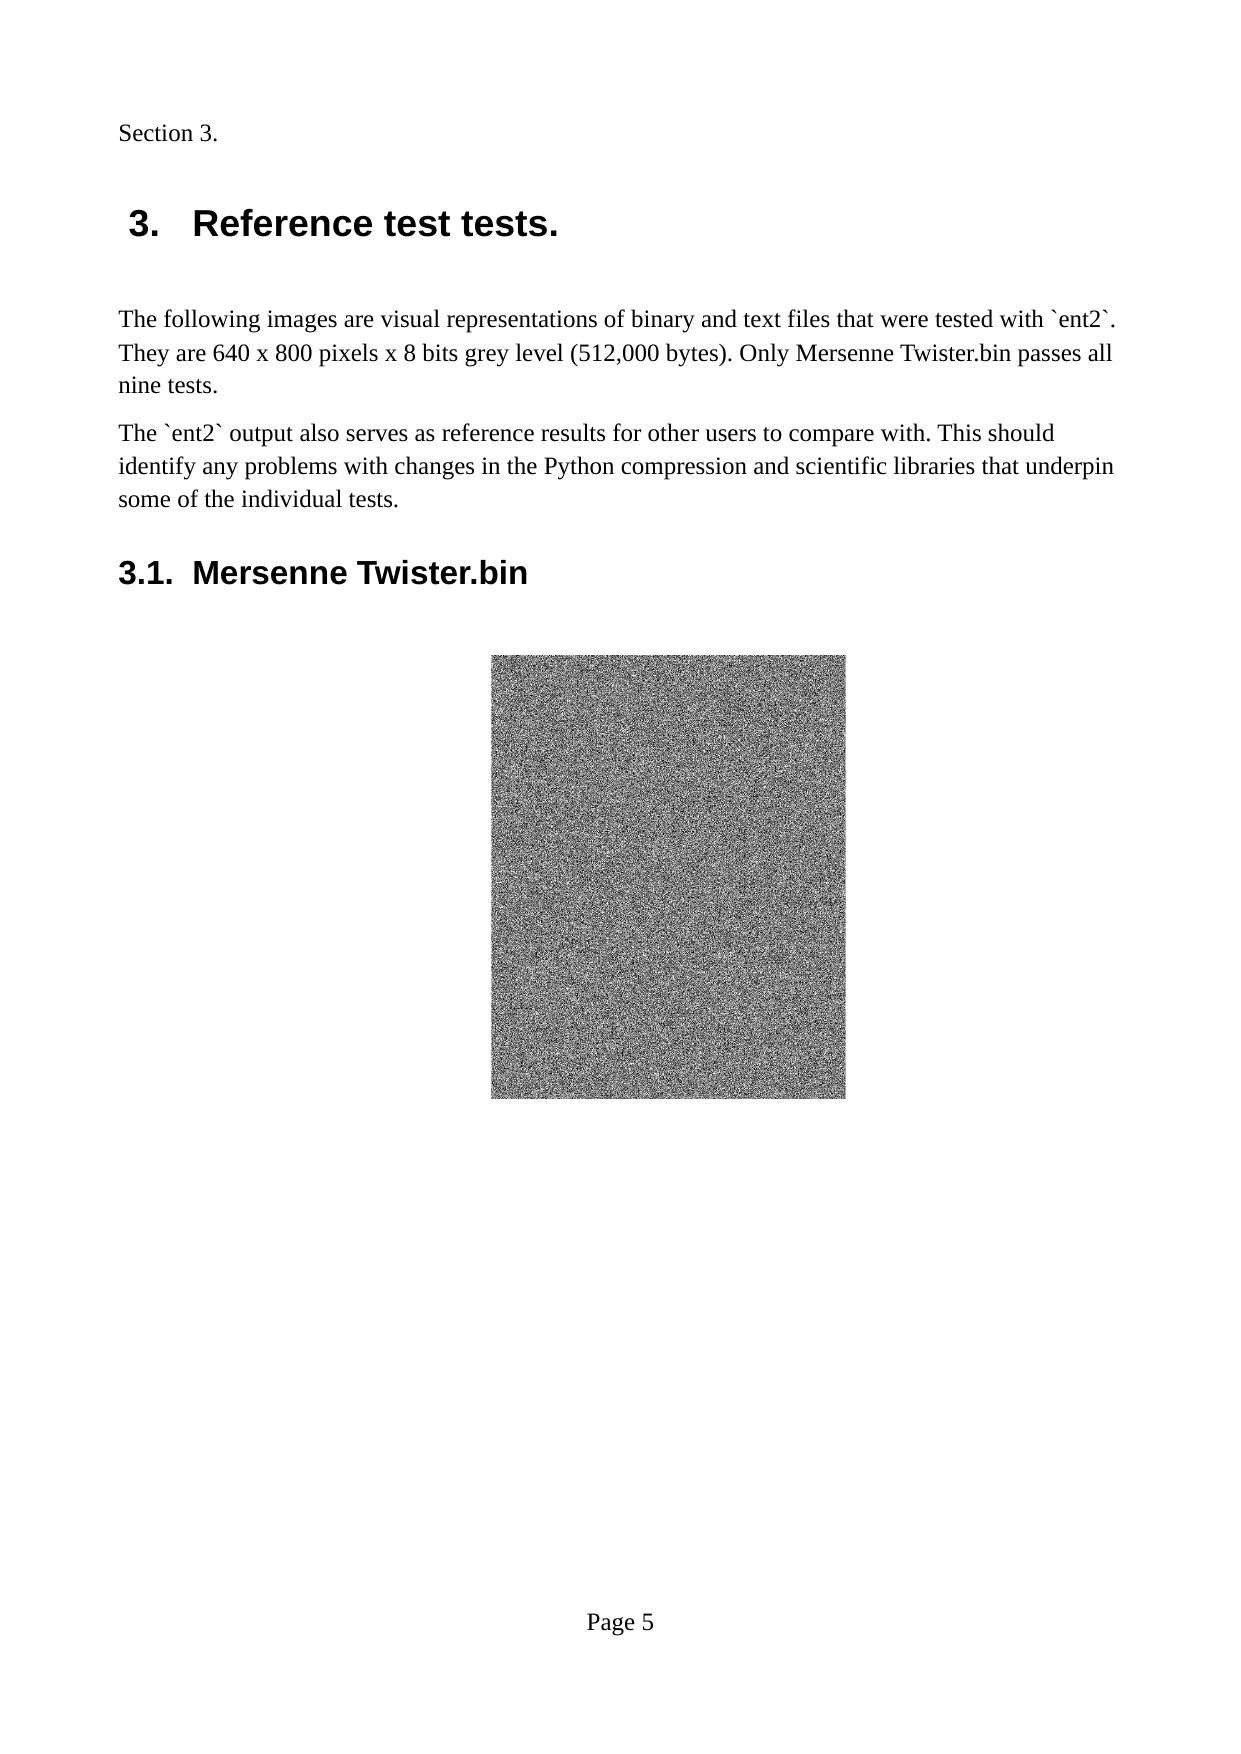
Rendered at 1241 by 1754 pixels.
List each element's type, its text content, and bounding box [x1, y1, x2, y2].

text The `ent2` output also serves as reference results for other users to compare with. This should identify any problems with changes in the Python compression and scientific libraries that underpin some of the individual tests. [118, 418, 1122, 513]
picture [491, 655, 846, 1099]
subtitle Mersenne Twister.bin [118, 553, 1122, 591]
text The following images are visual representations of binary and text files that were tested with `ent2`. They are 640 x 800 pixels x 8 bits grey level (512,000 bytes). Only Mersenne Twister.bin passes all nine tests. [118, 304, 1122, 399]
subtitle Reference test tests. [118, 201, 1122, 244]
